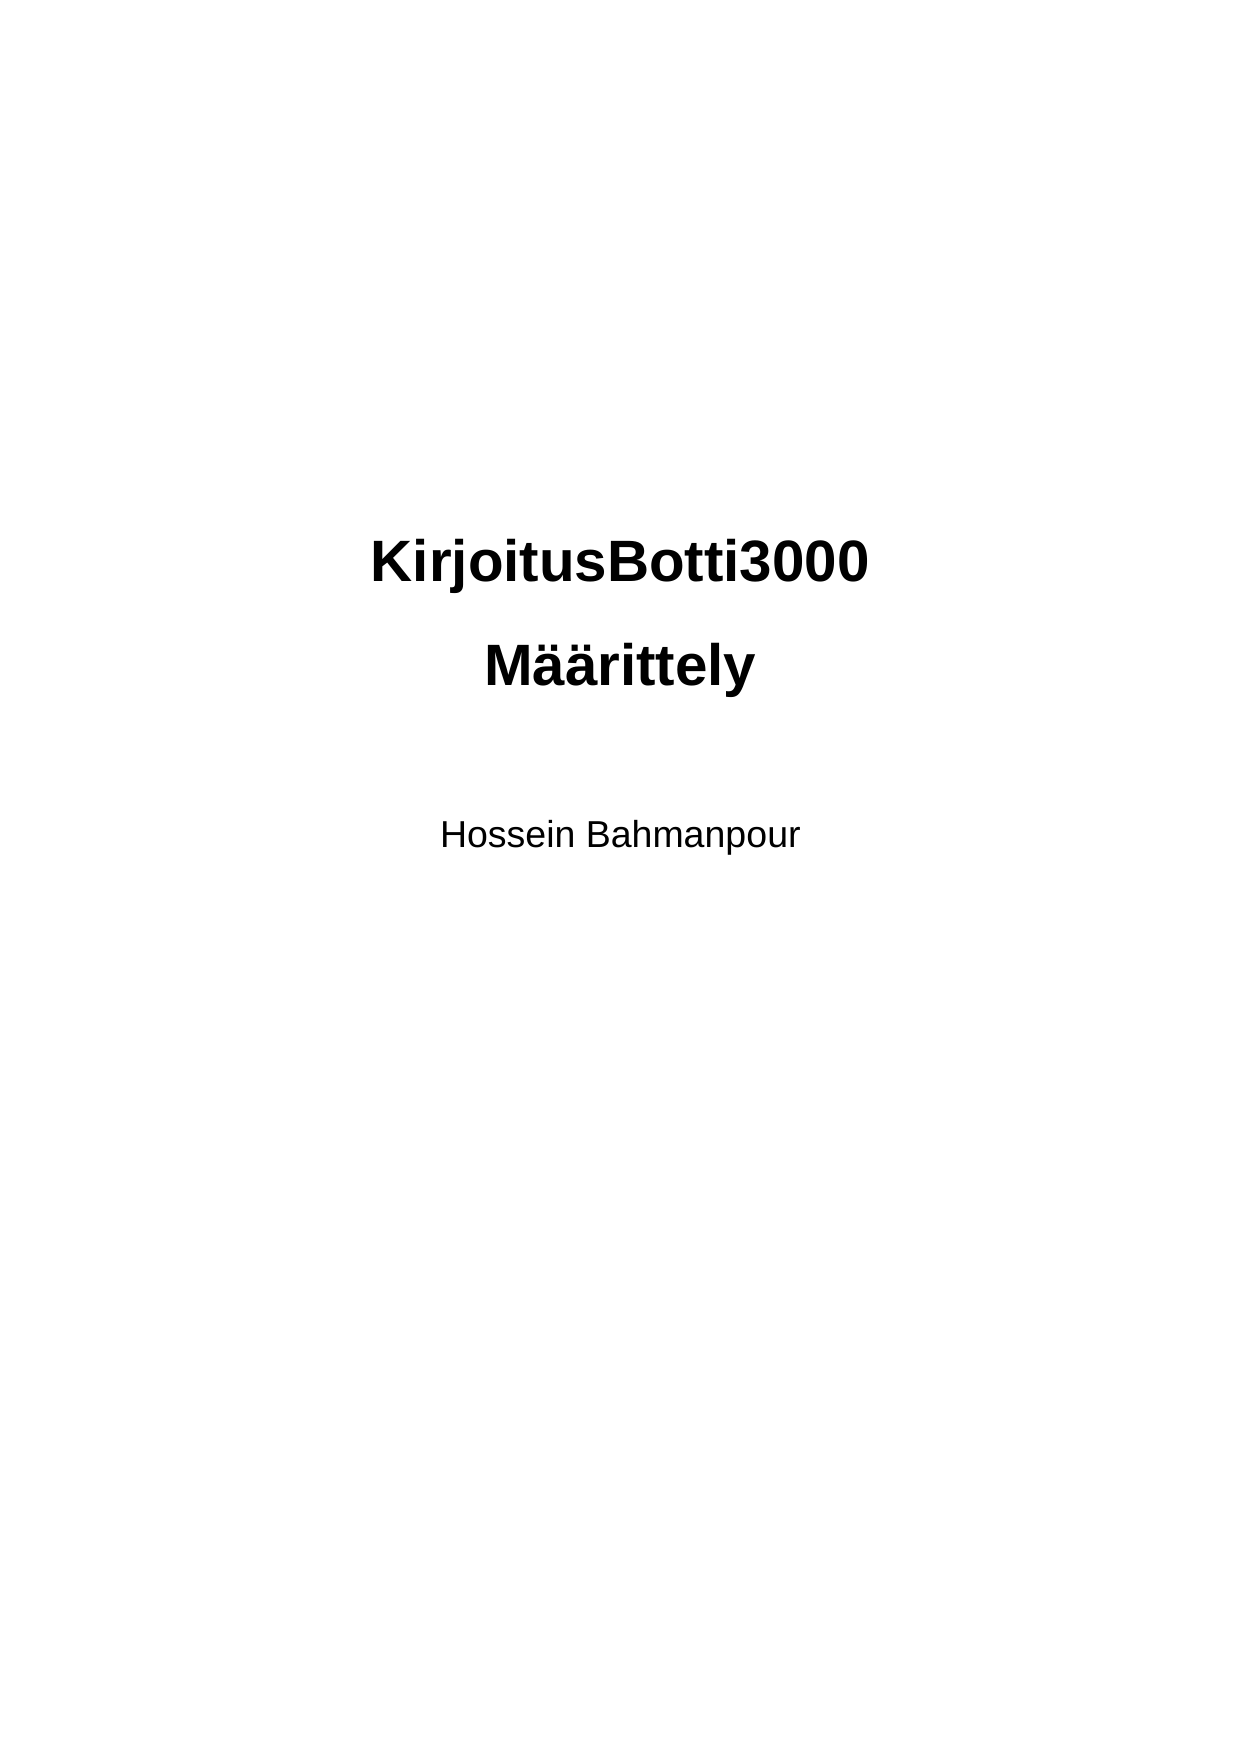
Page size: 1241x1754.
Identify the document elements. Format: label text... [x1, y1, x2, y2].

title KirjoitusBotti3000 [118, 526, 1122, 593]
title Määrittely [118, 631, 1122, 698]
subtitle Hossein Bahmanpour [118, 813, 1122, 856]
